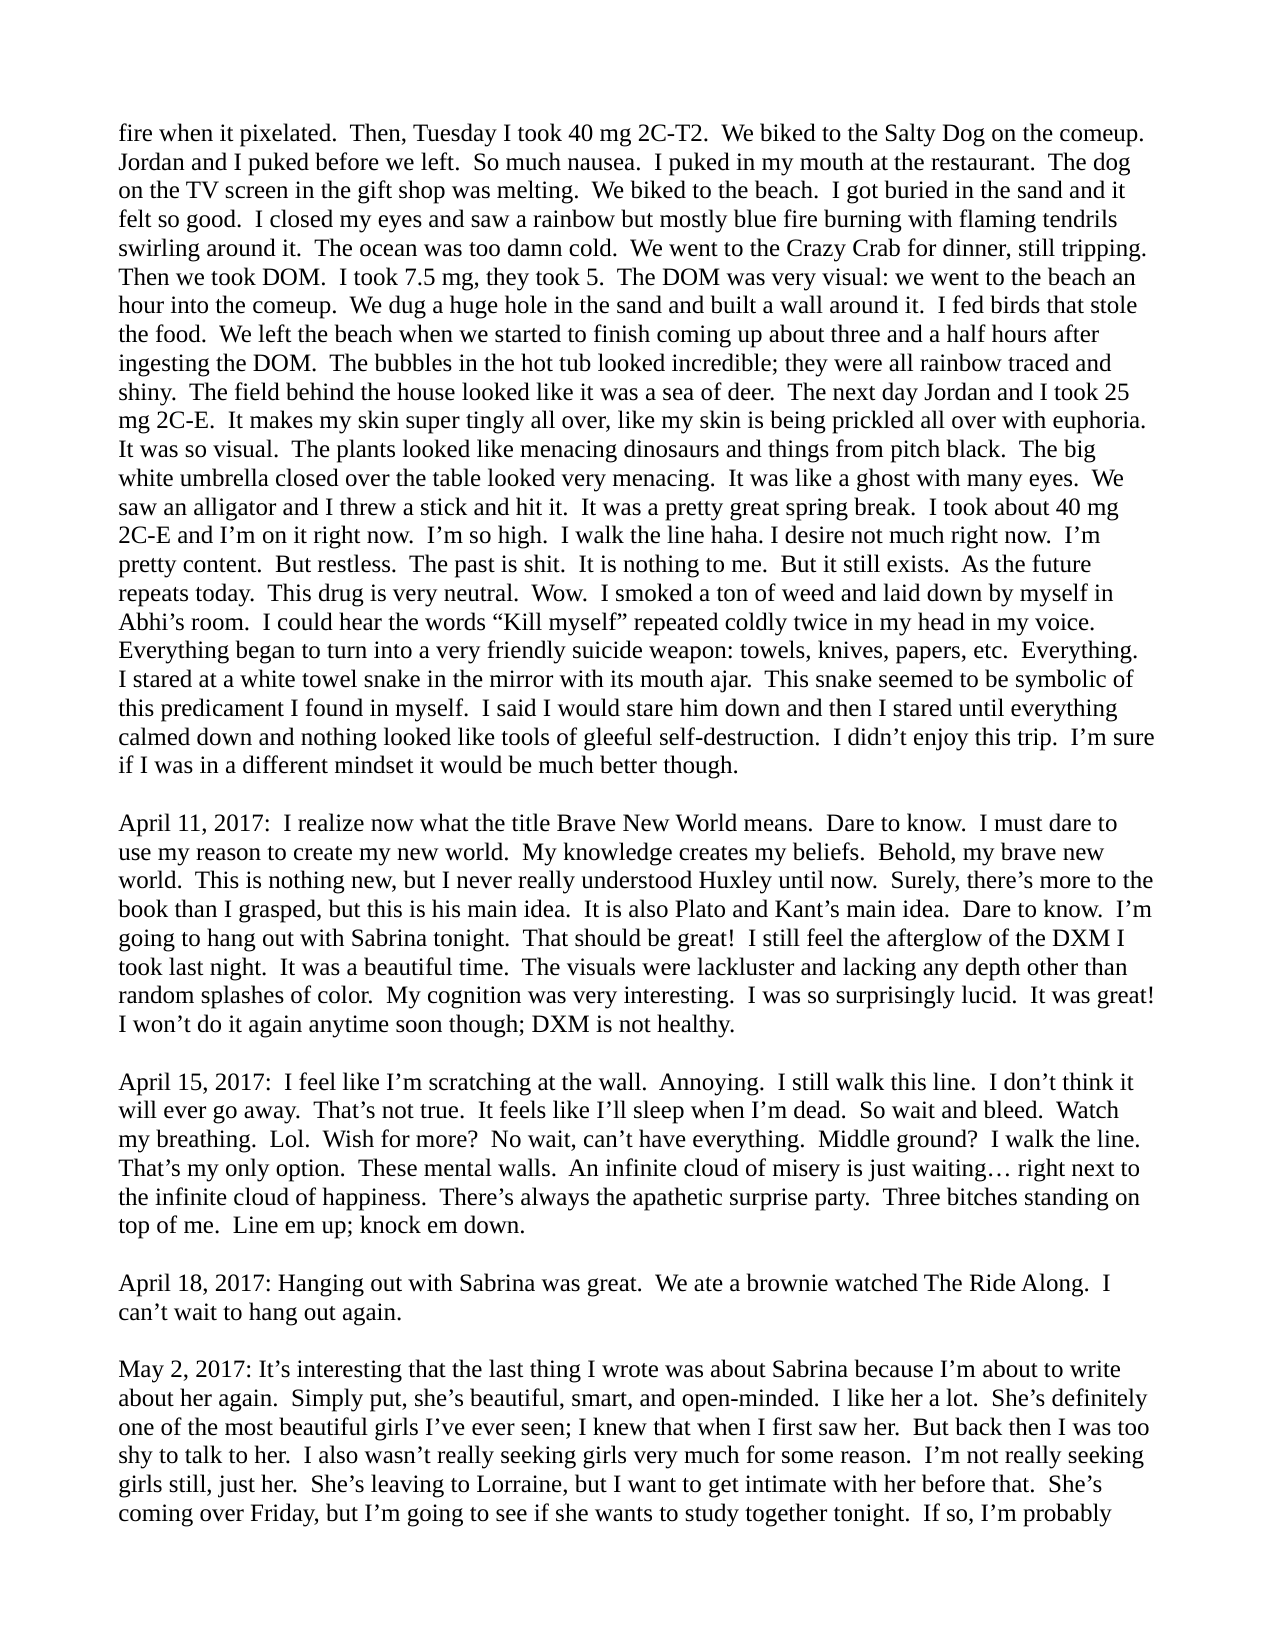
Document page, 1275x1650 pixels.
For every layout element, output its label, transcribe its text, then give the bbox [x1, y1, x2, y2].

text May 2, 2017: It’s interesting that the last thing I wrote was about Sabrina because I’m about to write about her again. Simply put, she’s beautiful, smart, and open-minded. I like her a lot. She’s definitely one of the most beautiful girls I’ve ever seen; I knew that when I first saw her. But back then I was too shy to talk to her. I also wasn’t really seeking girls very much for some reason. I’m not really seeking girls still, just her. She’s leaving to Lorraine, but I want to get intimate with her before that. She’s coming over Friday, but I’m going to see if she wants to study together tonight. If so, I’m probably [118, 1354, 1157, 1527]
text fire when it pixelated. Then, Tuesday I took 40 mg 2C-T2. We biked to the Salty Dog on the comeup. Jordan and I puked before we left. So much nausea. I puked in my mouth at the restaurant. The dog on the TV screen in the gift shop was melting. We biked to the beach. I got buried in the sand and it felt so good. I closed my eyes and saw a rainbow but mostly blue fire burning with flaming tendrils swirling around it. The ocean was too damn cold. We went to the Crazy Crab for dinner, still tripping. Then we took DOM. I took 7.5 mg, they took 5. The DOM was very visual: we went to the beach an hour into the comeup. We dug a huge hole in the sand and built a wall around it. I fed birds that stole the food. We left the beach when we started to finish coming up about three and a half hours after ingesting the DOM. The bubbles in the hot tub looked incredible; they were all rainbow traced and shiny. The field behind the house looked like it was a sea of deer. The next day Jordan and I took 25 mg 2C-E. It makes my skin super tingly all over, like my skin is being prickled all over with euphoria. It was so visual. The plants looked like menacing dinosaurs and things from pitch black. The big white umbrella closed over the table looked very menacing. It was like a ghost with many eyes. We saw an alligator and I threw a stick and hit it. It was a pretty great spring break. I took about 40 mg 2C-E and I’m on it right now. I’m so high. I walk the line haha. I desire not much right now. I’m pretty content. But restless. The past is shit. It is nothing to me. But it still exists. As the future repeats today. This drug is very neutral. Wow. I smoked a ton of weed and laid down by myself in Abhi’s room. I could hear the words “Kill myself” repeated coldly twice in my head in my voice. Everything began to turn into a very friendly suicide weapon: towels, knives, papers, etc. Everything. I stared at a white towel snake in the mirror with its mouth ajar. This snake seemed to be symbolic of this predicament I found in myself. I said I would stare him down and then I stared until everything calmed down and nothing looked like tools of gleeful self-destruction. I didn’t enjoy this trip. I’m sure if I was in a different mindset it would be much better though. [118, 118, 1157, 779]
text April 11, 2017: I realize now what the title Brave New World means. Dare to know. I must dare to use my reason to create my new world. My knowledge creates my beliefs. Behold, my brave new world. This is nothing new, but I never really understood Huxley until now. Surely, there’s more to the book than I grasped, but this is his main idea. It is also Plato and Kant’s main idea. Dare to know. I’m going to hang out with Sabrina tonight. That should be great! I still feel the afterglow of the DXM I took last night. It was a beautiful time. The visuals were lackluster and lacking any depth other than random splashes of color. My cognition was very interesting. I was so surprisingly lucid. It was great! I won’t do it again anytime soon though; DXM is not healthy. [118, 808, 1157, 1038]
text April 18, 2017: Hanging out with Sabrina was great. We ate a brownie watched The Ride Along. I can’t wait to hang out again. [118, 1268, 1157, 1326]
text April 15, 2017: I feel like I’m scratching at the wall. Annoying. I still walk this line. I don’t think it will ever go away. That’s not true. It feels like I’ll sleep when I’m dead. So wait and bleed. Watch my breathing. Lol. Wish for more? No wait, can’t have everything. Middle ground? I walk the line. That’s my only option. These mental walls. An infinite cloud of misery is just waiting… right next to the infinite cloud of happiness. There’s always the apathetic surprise party. Three bitches standing on top of me. Line em up; knock em down. [118, 1067, 1157, 1239]
